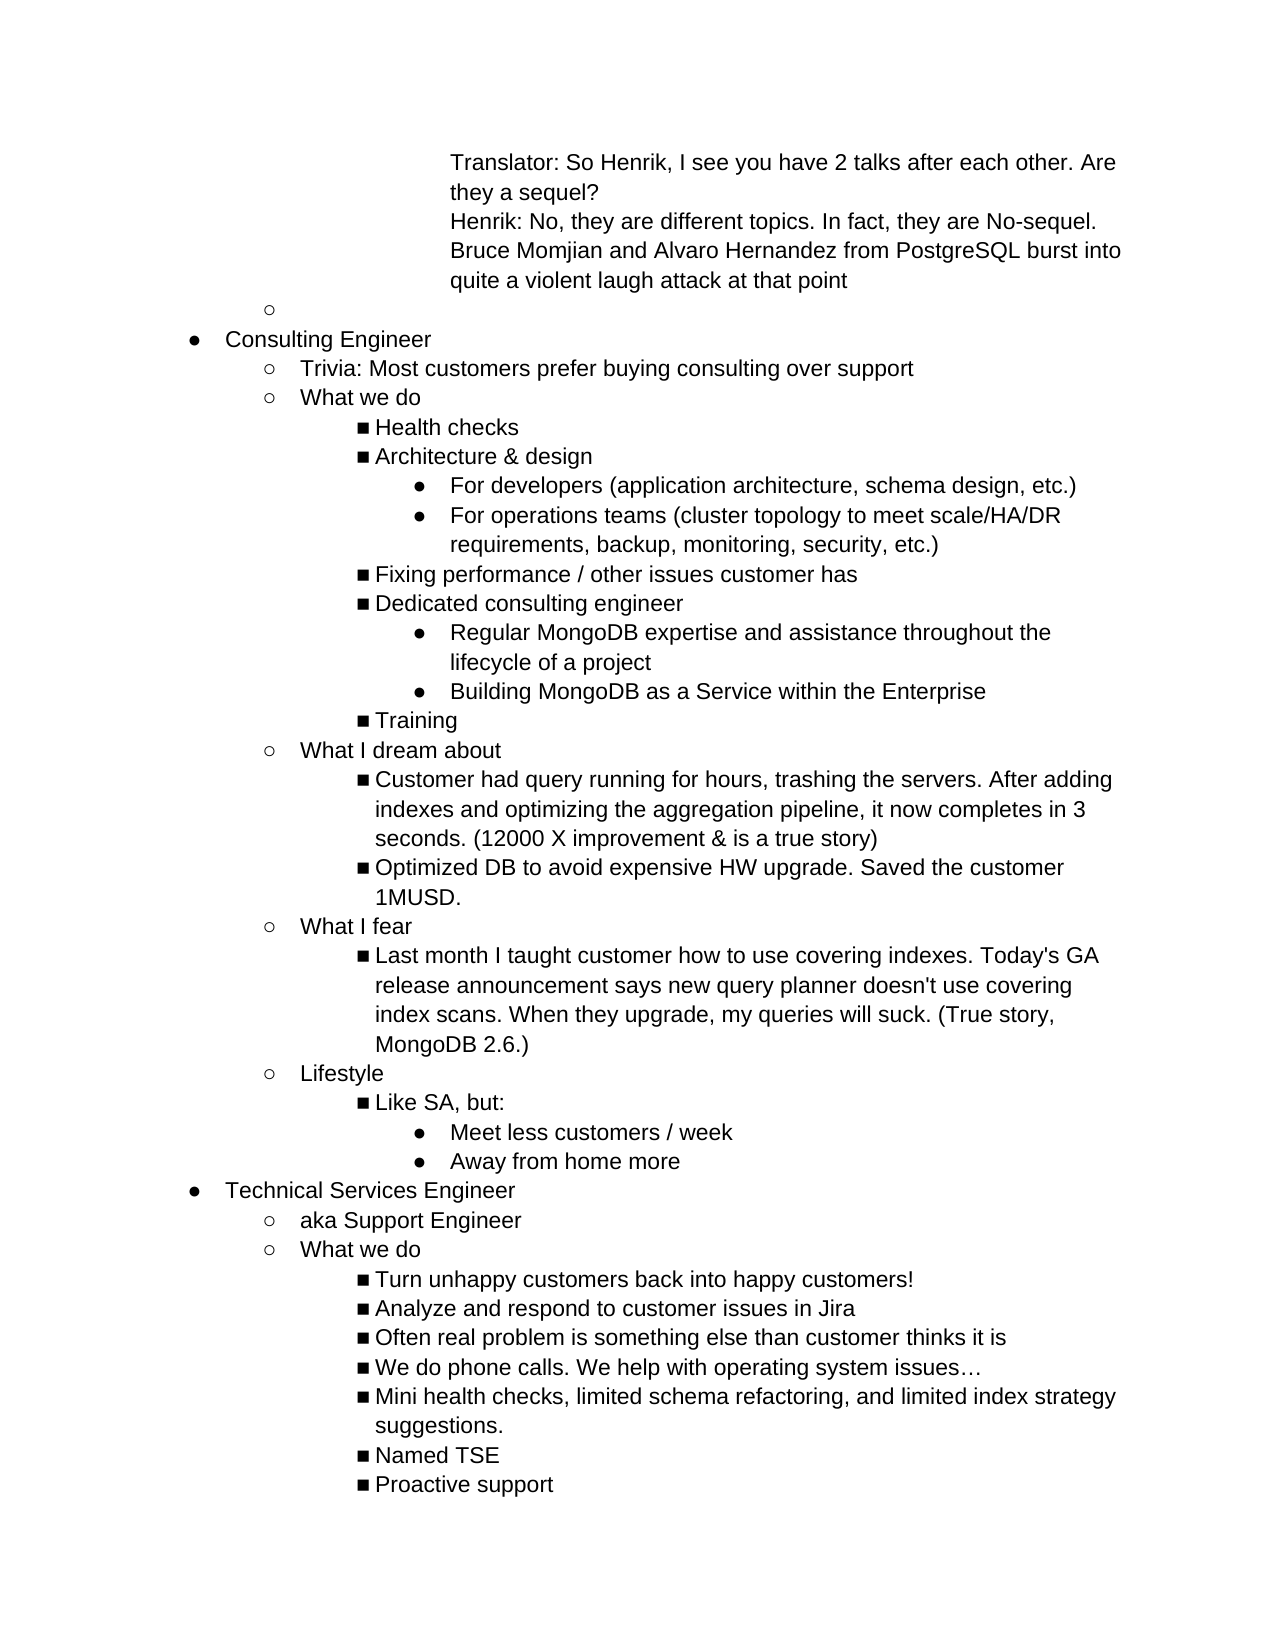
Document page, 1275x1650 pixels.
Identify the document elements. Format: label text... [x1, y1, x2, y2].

list Training [356, 708, 1125, 734]
list Like SA, but: [356, 1090, 1125, 1116]
list Away from home more [412, 1149, 1125, 1174]
list For developers (application architecture, schema design, etc.) [412, 473, 1125, 499]
list We do phone calls. We help with operating system issues… [356, 1354, 1125, 1380]
list Health checks [356, 414, 1125, 440]
list aka Support Engineer [262, 1207, 1125, 1233]
list Meet less customers / week [412, 1119, 1125, 1145]
list What I fear [262, 914, 1125, 939]
list Fixing performance / other issues customer has [356, 561, 1125, 587]
list Optimized DB to avoid expensive HW upgrade. Saved the customer 1MUSD. [356, 855, 1125, 910]
list Technical Services Engineer [187, 1178, 1125, 1204]
list Lifestyle [262, 1061, 1125, 1086]
list What we do [262, 1237, 1125, 1262]
list Architecture & design [356, 444, 1125, 469]
list For operations teams (cluster topology to meet scale/HA/DR requirements, backup, monitoring, security, etc.) [412, 502, 1125, 557]
list Dedicated consulting engineer [356, 591, 1125, 616]
list What I dream about [262, 737, 1125, 763]
list Last month I taught customer how to use covering indexes. Today's GA release announcement says new query planner doesn't use covering index scans. When they upgrade, my queries will suck. (True story, MongoDB 2.6.) [356, 943, 1125, 1057]
list Mini health checks, limited schema refactoring, and limited index strategy suggestions. [356, 1384, 1125, 1439]
list Often real problem is something else than customer thinks it is [356, 1325, 1125, 1351]
list Proactive support [356, 1472, 1125, 1497]
list Consulting Engineer [187, 326, 1125, 352]
list Translator: So Henrik, I see you have 2 talks after each other. Are they a sequel? Henrik: No, they are different topics. In fact, they are No-sequel. Bruce Momjian and Alvaro Hernandez from PostgreSQL burst into quite a violent laugh attack at that point [412, 150, 1125, 293]
list Trivia: Most customers prefer buying consulting over support [262, 356, 1125, 381]
list Building MongoDB as a Service within the Enterprise [412, 679, 1125, 704]
list Named TSE [356, 1442, 1125, 1468]
list What we do [262, 385, 1125, 411]
list Customer had query running for hours, trashing the servers. After adding indexes and optimizing the aggregation pipeline, it now completes in 3 seconds. (12000 X improvement & is a true story) [356, 767, 1125, 851]
list Turn unhappy customers back into happy customers! [356, 1266, 1125, 1292]
list Regular MongoDB expertise and assistance throughout the lifecycle of a project [412, 620, 1125, 675]
list Analyze and respond to customer issues in Jira [356, 1296, 1125, 1321]
